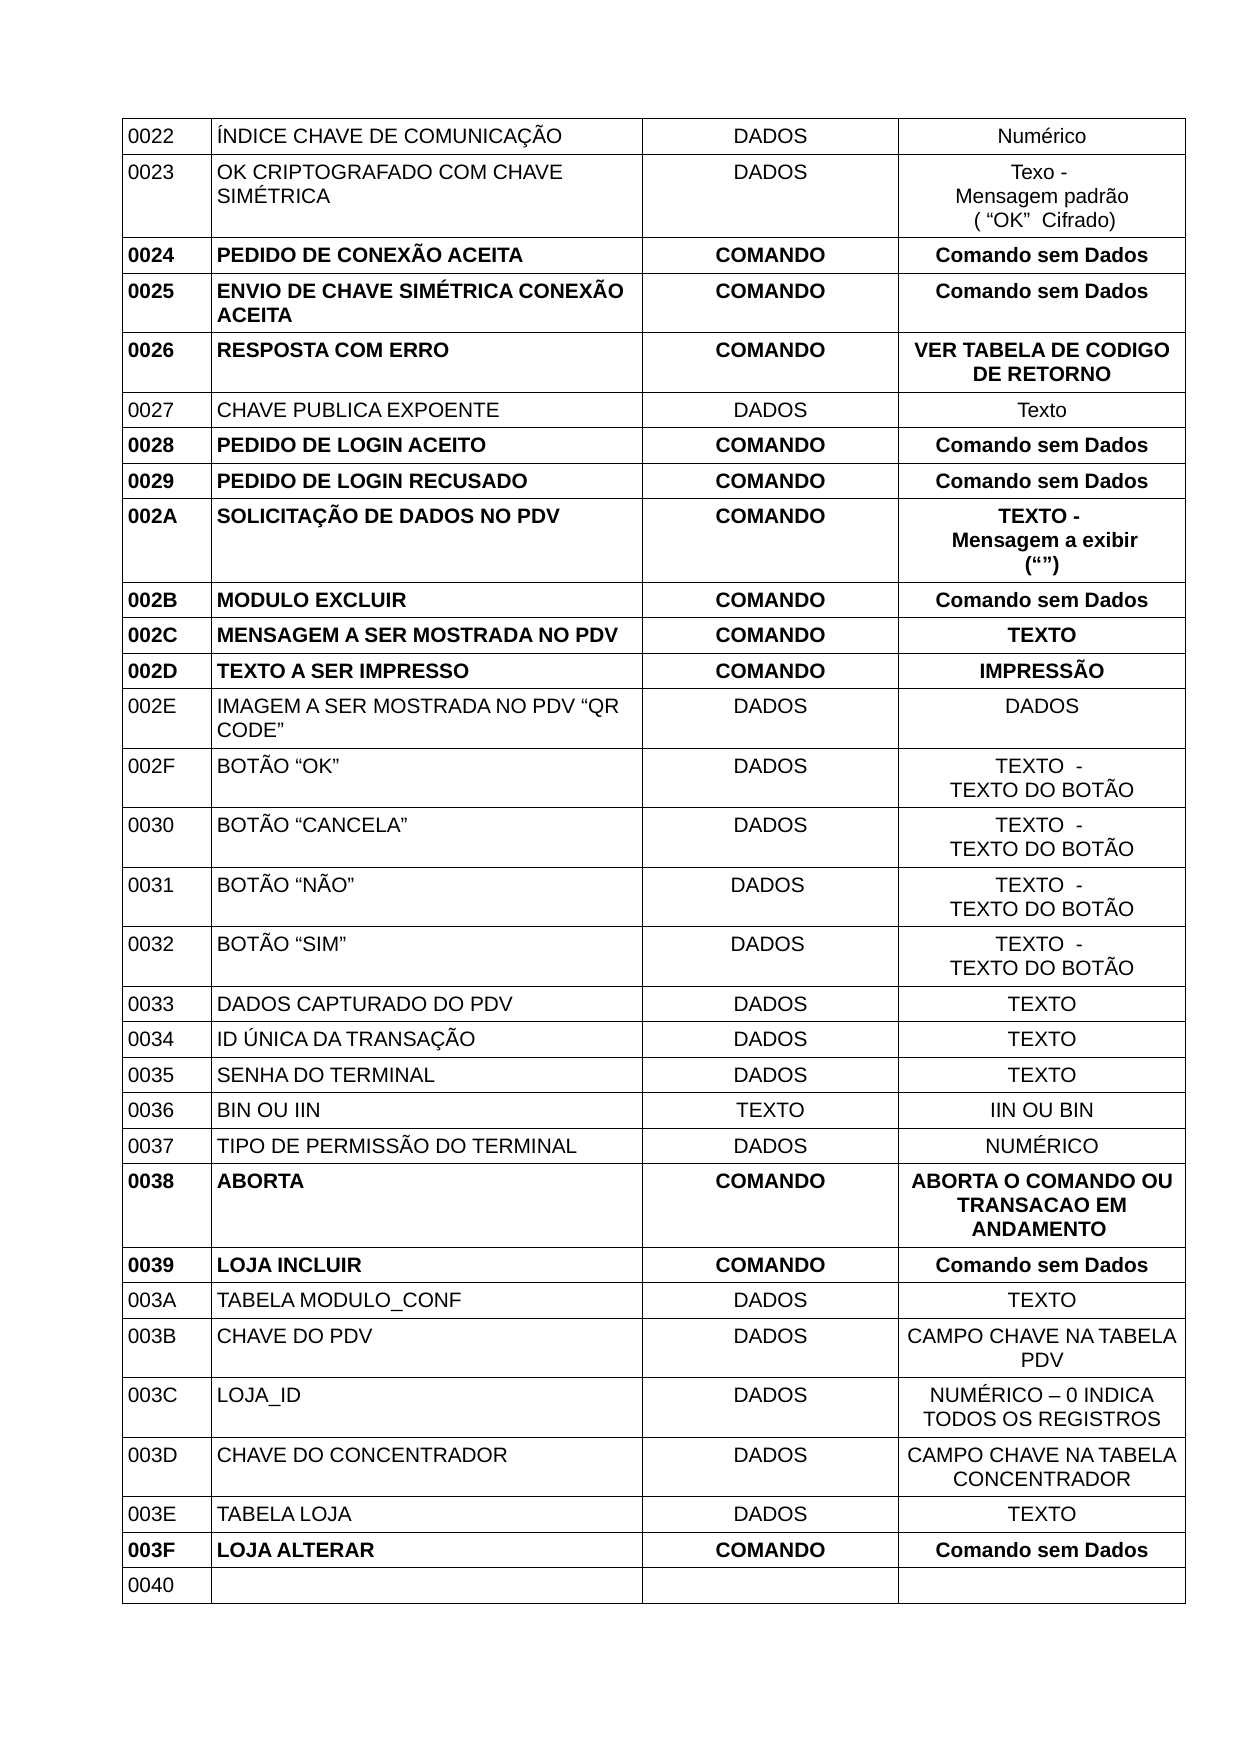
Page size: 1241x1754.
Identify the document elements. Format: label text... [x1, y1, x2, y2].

table_cell 0034 [123, 1022, 211, 1057]
table_cell MODULO EXCLUIR [212, 583, 642, 617]
table_cell 0024 [123, 238, 211, 273]
table_cell TIPO DE PERMISSÃO DO TERMINAL [212, 1129, 642, 1163]
table_cell BIN OU IIN [212, 1093, 642, 1128]
table_cell Comando sem Dados [899, 1248, 1185, 1282]
table_cell PEDIDO DE CONEXÃO ACEITA [212, 238, 642, 273]
table_cell COMANDO [643, 428, 898, 463]
table_cell ABORTA O COMANDO OU TRANSACAO EM ANDAMENTO [899, 1164, 1185, 1247]
table_cell COMANDO [643, 618, 898, 653]
table_cell DADOS [643, 393, 898, 427]
table_cell 003E [123, 1497, 211, 1532]
table_cell CAMPO CHAVE NA TABELA PDV [899, 1319, 1185, 1377]
table_cell 0028 [123, 428, 211, 463]
table_cell [899, 1568, 1185, 1603]
table_cell 0040 [123, 1568, 211, 1603]
table_cell DADOS [643, 1058, 898, 1092]
table_cell BOTÃO “SIM” [212, 927, 642, 986]
table_cell TEXTO - TEXTO DO BOTÃO [899, 868, 1185, 926]
table_cell COMANDO [643, 654, 898, 688]
table_cell NUMÉRICO – 0 INDICA TODOS OS REGISTROS [899, 1378, 1185, 1437]
table_cell 0030 [123, 808, 211, 867]
table_cell DADOS [643, 1319, 898, 1377]
table_cell TEXTO - TEXTO DO BOTÃO [899, 749, 1185, 807]
table_cell DADOS [643, 689, 898, 748]
table_cell 003D [123, 1438, 211, 1496]
table_cell DADOS [643, 927, 898, 986]
table_cell TEXTO [899, 618, 1185, 653]
table_cell BOTÃO “OK” [212, 749, 642, 807]
table_cell COMANDO [643, 238, 898, 273]
table_cell DADOS [899, 689, 1185, 748]
table_cell 0025 [123, 274, 211, 332]
table_cell Comando sem Dados [899, 583, 1185, 617]
table_cell LOJA INCLUIR [212, 1248, 642, 1282]
table_cell COMANDO [643, 1164, 898, 1247]
table_cell 0038 [123, 1164, 211, 1247]
table_cell IIN OU BIN [899, 1093, 1185, 1128]
table_cell COMANDO [643, 1533, 898, 1567]
table_cell 002C [123, 618, 211, 653]
table_cell DADOS [643, 1497, 898, 1532]
table_cell DADOS [643, 155, 898, 237]
table_cell DADOS [643, 1378, 898, 1437]
table_cell CHAVE PUBLICA EXPOENTE [212, 393, 642, 427]
table_cell 002D [123, 654, 211, 688]
table_cell Numérico [899, 119, 1185, 154]
table_cell 0039 [123, 1248, 211, 1282]
table_cell TEXTO [899, 987, 1185, 1021]
table_cell DADOS [643, 868, 898, 926]
table_cell Comando sem Dados [899, 274, 1185, 332]
table_cell 0031 [123, 868, 211, 926]
table_cell 002B [123, 583, 211, 617]
table_cell 0026 [123, 333, 211, 392]
table_cell DADOS [643, 1438, 898, 1496]
table_cell MENSAGEM A SER MOSTRADA NO PDV [212, 618, 642, 653]
table_cell 002A [123, 499, 211, 582]
table_cell ID ÚNICA DA TRANSAÇÃO [212, 1022, 642, 1057]
table_cell TEXTO [899, 1022, 1185, 1057]
table_cell COMANDO [643, 583, 898, 617]
table_cell TEXTO - Mensagem a exibir (“”) [899, 499, 1185, 582]
table_cell 003F [123, 1533, 211, 1567]
table_cell 0032 [123, 927, 211, 986]
table_cell OK CRIPTOGRAFADO COM CHAVE SIMÉTRICA [212, 155, 642, 237]
table_cell ABORTA [212, 1164, 642, 1247]
table_cell 002F [123, 749, 211, 807]
table_cell LOJA ALTERAR [212, 1533, 642, 1567]
table_cell TEXTO - TEXTO DO BOTÃO [899, 808, 1185, 867]
table_cell DADOS [643, 1129, 898, 1163]
table_cell 0037 [123, 1129, 211, 1163]
table_cell VER TABELA DE CODIGO DE RETORNO [899, 333, 1185, 392]
table_cell COMANDO [643, 464, 898, 498]
table_cell 002E [123, 689, 211, 748]
table_cell DADOS CAPTURADO DO PDV [212, 987, 642, 1021]
table_cell DADOS [643, 987, 898, 1021]
table_cell 0022 [123, 119, 211, 154]
table_cell 0035 [123, 1058, 211, 1092]
table_cell DADOS [643, 1283, 898, 1318]
table_cell BOTÃO “CANCELA” [212, 808, 642, 867]
table_cell DADOS [643, 808, 898, 867]
table_cell LOJA_ID [212, 1378, 642, 1437]
table_cell 0023 [123, 155, 211, 237]
table_cell Comando sem Dados [899, 1533, 1185, 1567]
table_cell Texo - Mensagem padrão ( “OK” Cifrado) [899, 155, 1185, 237]
table_cell 003A [123, 1283, 211, 1318]
table_cell 0033 [123, 987, 211, 1021]
table_cell TABELA MODULO_CONF [212, 1283, 642, 1318]
table_cell IMPRESSÃO [899, 654, 1185, 688]
table_cell TEXTO [899, 1058, 1185, 1092]
table_cell 003C [123, 1378, 211, 1437]
table_cell TEXTO A SER IMPRESSO [212, 654, 642, 688]
table_cell [643, 1568, 898, 1603]
table_cell Texto [899, 393, 1185, 427]
table_cell Comando sem Dados [899, 238, 1185, 273]
table_cell IMAGEM A SER MOSTRADA NO PDV “QR CODE” [212, 689, 642, 748]
table_cell TABELA LOJA [212, 1497, 642, 1532]
table_cell SOLICITAÇÃO DE DADOS NO PDV [212, 499, 642, 582]
table_cell SENHA DO TERMINAL [212, 1058, 642, 1092]
table_cell BOTÃO “NÃO” [212, 868, 642, 926]
table_cell COMANDO [643, 499, 898, 582]
table_cell CAMPO CHAVE NA TABELA CONCENTRADOR [899, 1438, 1185, 1496]
table_cell RESPOSTA COM ERRO [212, 333, 642, 392]
table_cell DADOS [643, 1022, 898, 1057]
table_cell ENVIO DE CHAVE SIMÉTRICA CONEXÃO ACEITA [212, 274, 642, 332]
table_cell 003B [123, 1319, 211, 1377]
table_cell TEXTO [899, 1497, 1185, 1532]
table_cell NUMÉRICO [899, 1129, 1185, 1163]
table_cell [212, 1568, 642, 1603]
table_cell CHAVE DO CONCENTRADOR [212, 1438, 642, 1496]
table_cell COMANDO [643, 274, 898, 332]
table_cell ÍNDICE CHAVE DE COMUNICAÇÃO [212, 119, 642, 154]
table_cell TEXTO [899, 1283, 1185, 1318]
table_cell 0029 [123, 464, 211, 498]
table_cell CHAVE DO PDV [212, 1319, 642, 1377]
table_cell PEDIDO DE LOGIN ACEITO [212, 428, 642, 463]
table_cell COMANDO [643, 333, 898, 392]
table_cell COMANDO [643, 1248, 898, 1282]
table_cell TEXTO [643, 1093, 898, 1128]
table_cell TEXTO - TEXTO DO BOTÃO [899, 927, 1185, 986]
table_cell Comando sem Dados [899, 464, 1185, 498]
table_cell 0027 [123, 393, 211, 427]
table_cell Comando sem Dados [899, 428, 1185, 463]
table_cell DADOS [643, 749, 898, 807]
table_cell PEDIDO DE LOGIN RECUSADO [212, 464, 642, 498]
table_cell DADOS [643, 119, 898, 154]
table_cell 0036 [123, 1093, 211, 1128]
